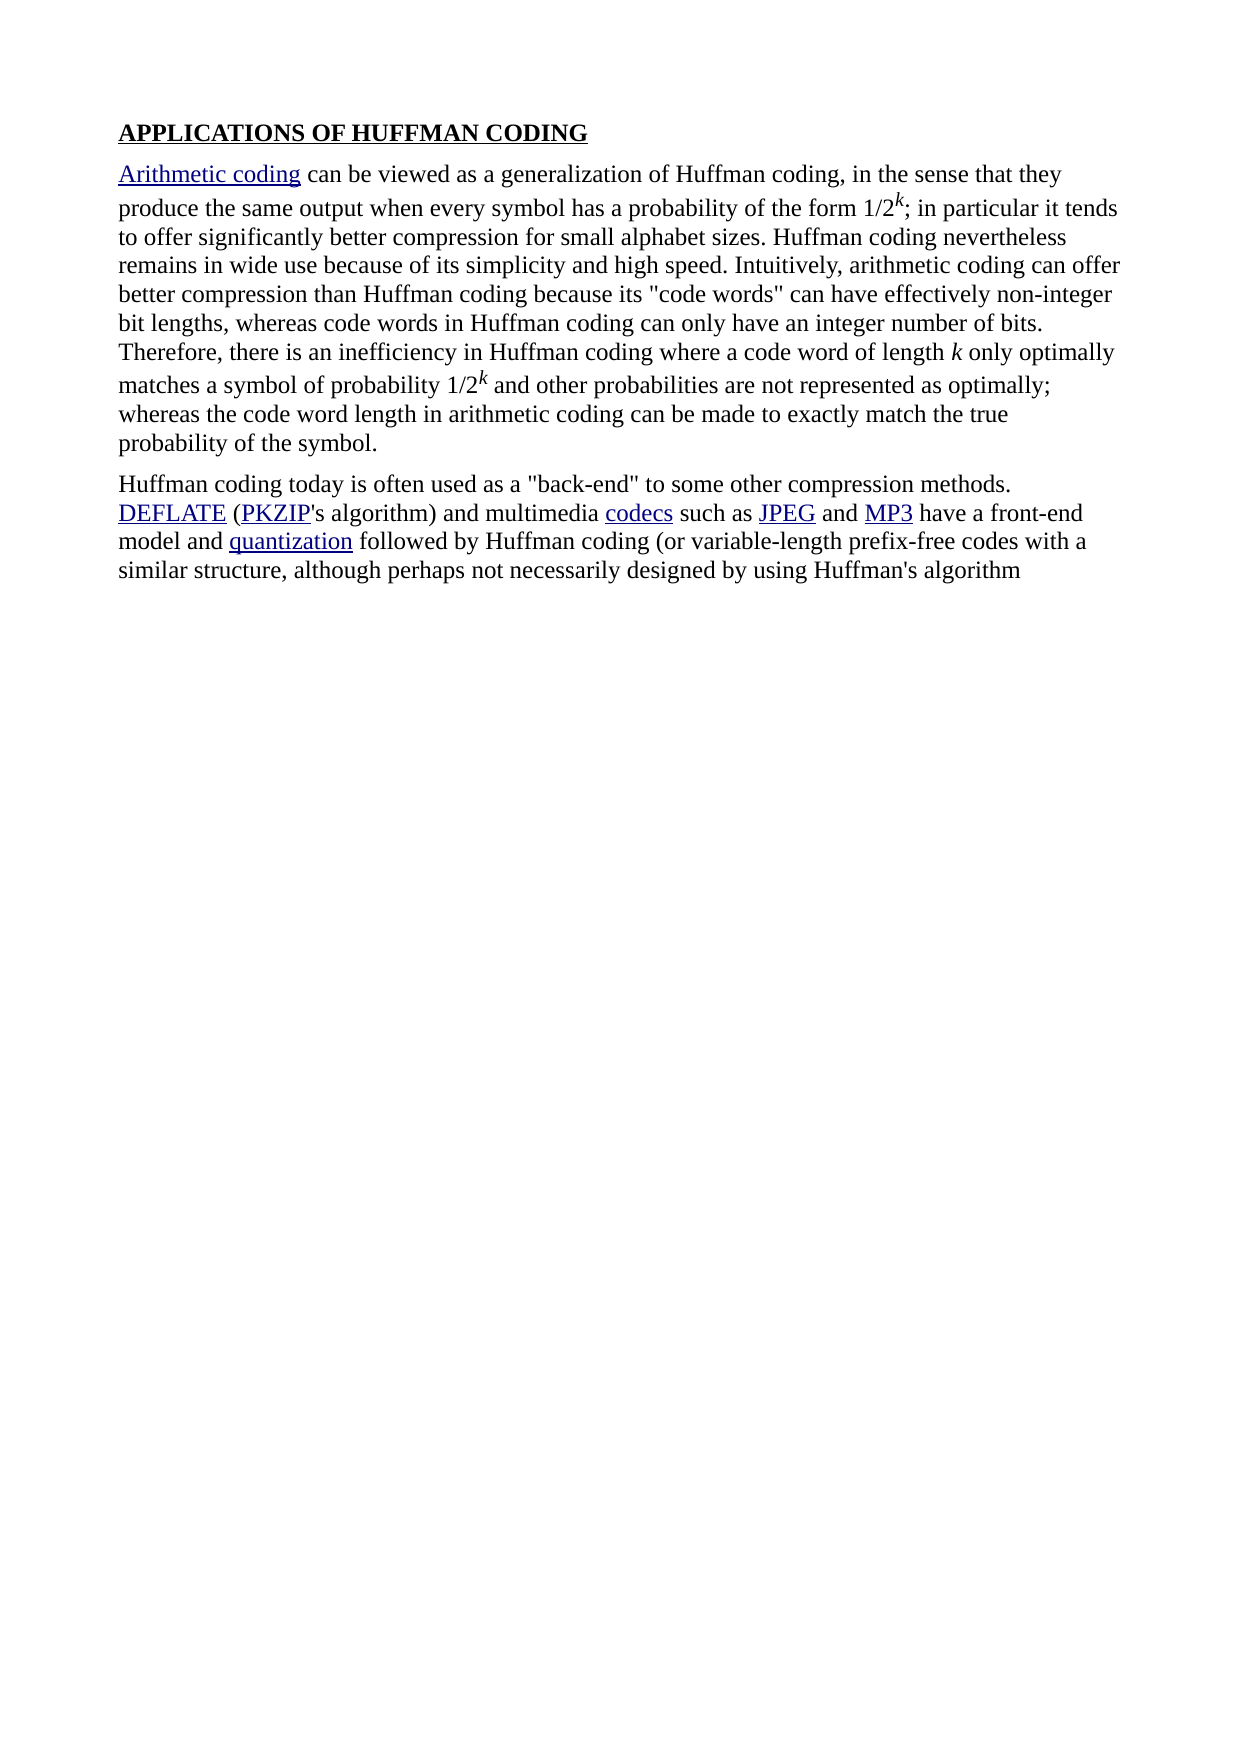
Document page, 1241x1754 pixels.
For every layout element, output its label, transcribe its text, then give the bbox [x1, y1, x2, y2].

text APPLICATIONS OF HUFFMAN CODING [118, 118, 1122, 147]
text Huffman coding today is often used as a "back-end" to some other compression methods. DEFLATE (PKZIP's algorithm) and multimedia codecs such as JPEG and MP3 have a front-end model and quantization followed by Huffman coding (or variable-length prefix-free codes with a similar structure, although perhaps not necessarily designed by using Huffman's algorithm [118, 469, 1122, 584]
text Arithmetic coding can be viewed as a generalization of Huffman coding, in the sense that they produce the same output when every symbol has a probability of the form 1/2k; in particular it tends to offer significantly better compression for small alphabet sizes. Huffman coding nevertheless remains in wide use because of its simplicity and high speed. Intuitively, arithmetic coding can offer better compression than Huffman coding because its "code words" can have effectively non-integer bit lengths, whereas code words in Huffman coding can only have an integer number of bits. Therefore, there is an inefficiency in Huffman coding where a code word of length k only optimally matches a symbol of probability 1/2k and other probabilities are not represented as optimally; whereas the code word length in arithmetic coding can be made to exactly match the true probability of the symbol. [118, 159, 1122, 456]
